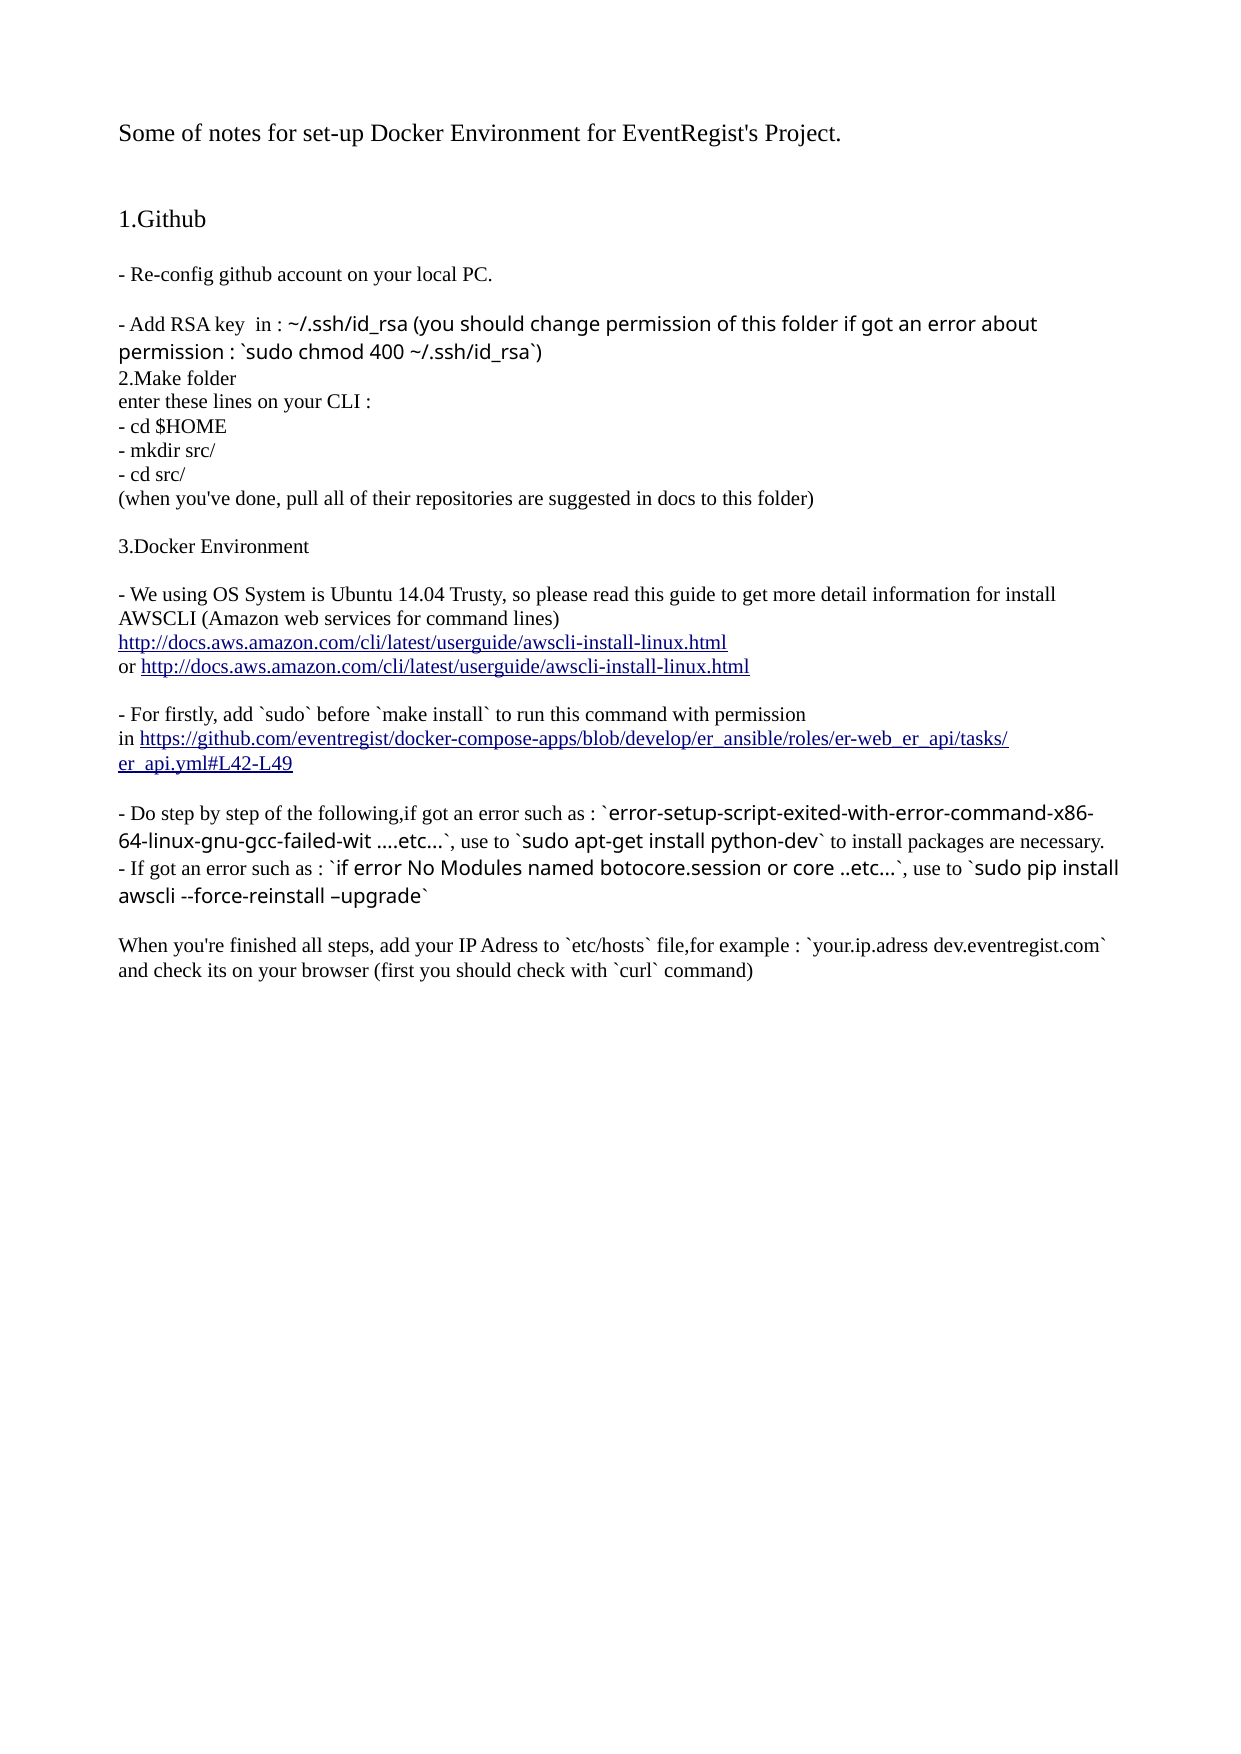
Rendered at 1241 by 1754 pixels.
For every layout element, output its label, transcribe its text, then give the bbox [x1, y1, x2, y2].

text (when you've done, pull all of their repositories are suggested in docs to this folder) [118, 486, 1122, 510]
text - If got an error such as : `if error No Modules named botocore.session or core ..etc...`, use to `sudo pip install awscli --force-reinstall –upgrade` [118, 854, 1122, 909]
text 1.Github [118, 204, 1122, 233]
text - Re-config github account on your local PC. [118, 262, 1122, 286]
text - cd src/ [118, 462, 1122, 486]
text or http://docs.aws.amazon.com/cli/latest/userguide/awscli-install-linux.html [118, 654, 1122, 678]
text 2.Make folder [118, 365, 1122, 389]
text - For firstly, add `sudo` before `make install` to run this command with permission in https://github.com/eventregist/docker-compose-apps/blob/develop/er_ansible/roles/er-web_er_api/tasks/er_api.yml#L42-L49 [118, 702, 1122, 774]
text - We using OS System is Ubuntu 14.04 Trusty, so please read this guide to get more detail information for install AWSCLI (Amazon web services for command lines) http://docs.aws.amazon.com/cli/latest/userguide/awscli-install-linux.html [118, 582, 1122, 654]
text Some of notes for set-up Docker Environment for EventRegist's Project. [118, 118, 1122, 147]
text - Do step by step of the following,if got an error such as : `error-setup-script-exited-with-error-command-x86-64-linux-gnu-gcc-failed-wit ….etc...`, use to `sudo apt-get install python-dev` to install packages are necessary. [118, 798, 1122, 854]
text When you're finished all steps, add your IP Adress to `etc/hosts` file,for example : `your.ip.adress dev.eventregist.com` [118, 933, 1122, 957]
text and check its on your browser (first you should check with `curl` command) [118, 957, 1122, 982]
text - Add RSA key in : ~/.ssh/id_rsa (you should change permission of this folder if got an error about permission : `sudo chmod 400 ~/.ssh/id_rsa`) [118, 310, 1122, 365]
text enter these lines on your CLI : [118, 389, 1122, 413]
text - cd $HOME [118, 413, 1122, 438]
text - mkdir src/ [118, 438, 1122, 462]
text 3.Docker Environment [118, 534, 1122, 558]
